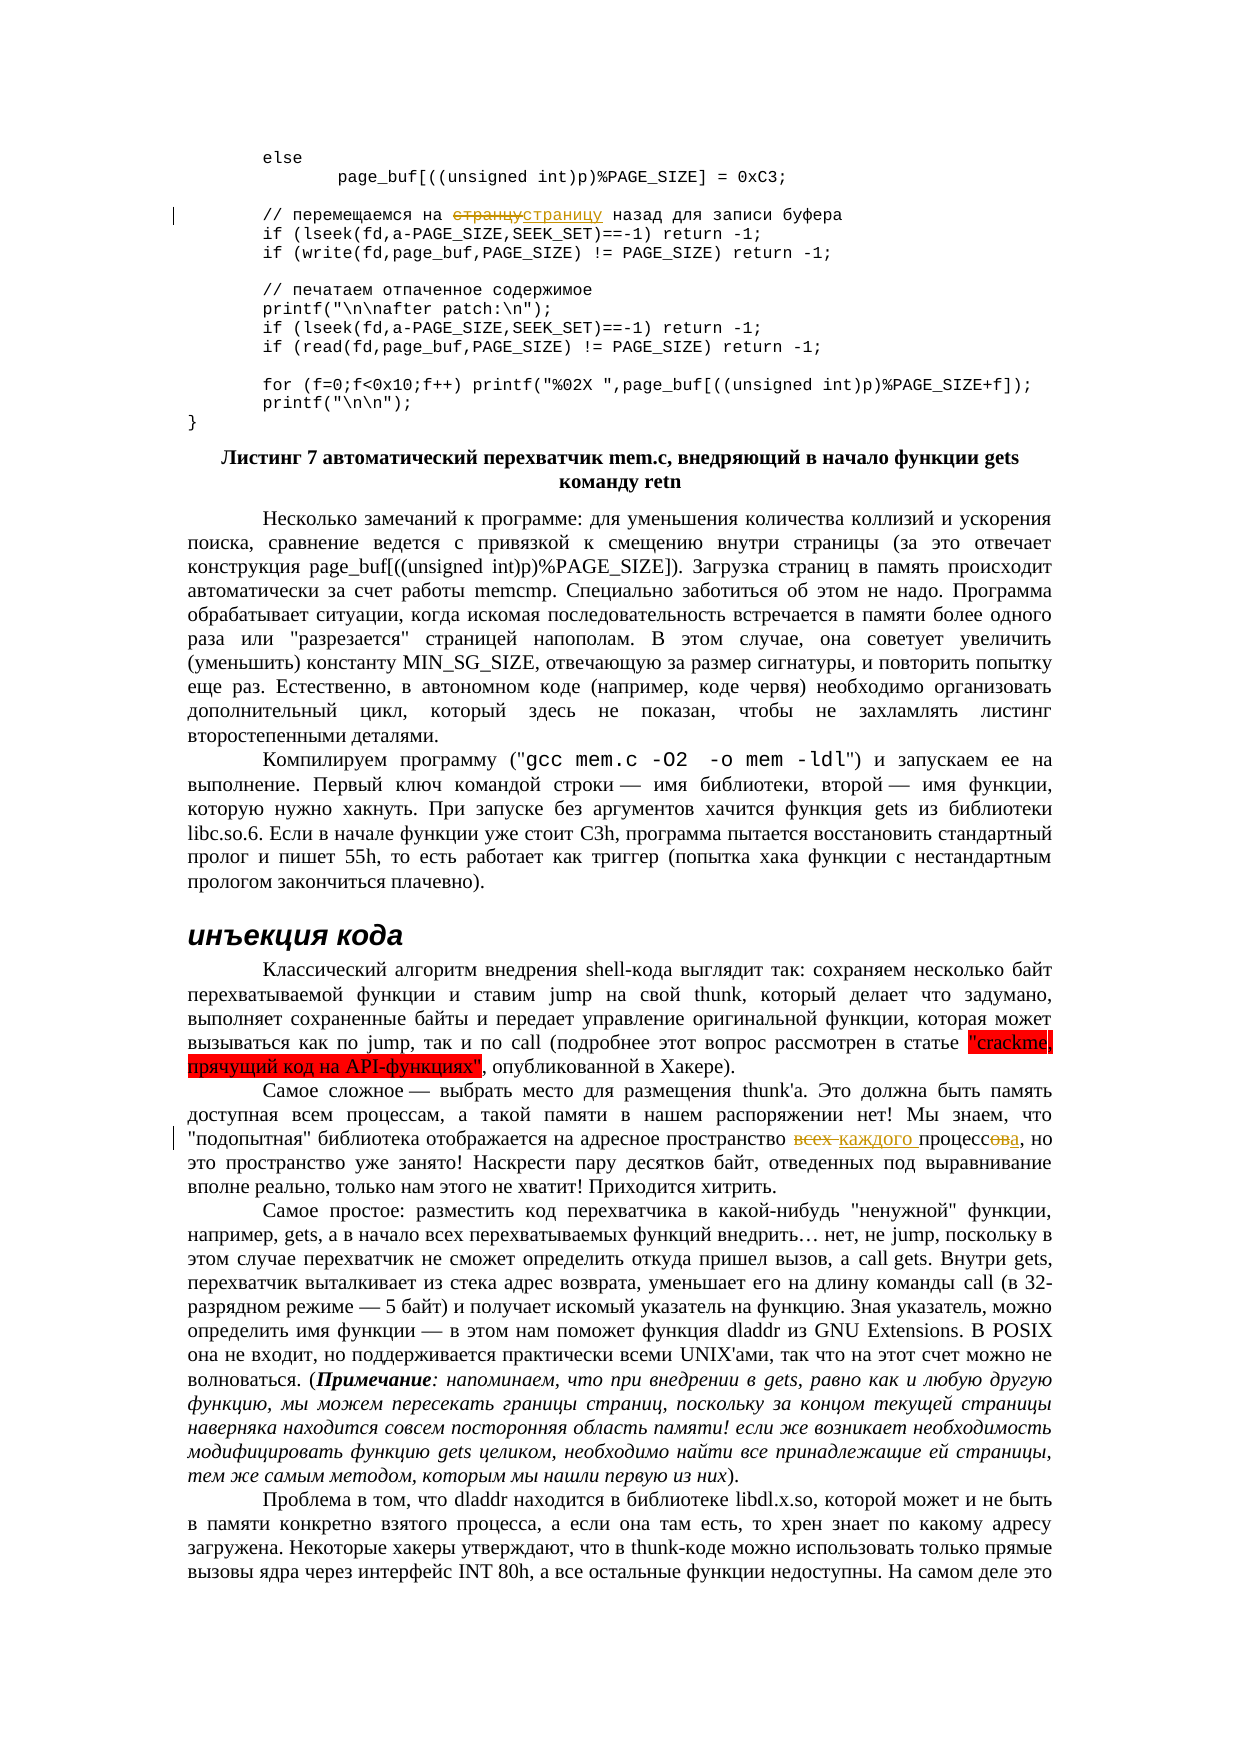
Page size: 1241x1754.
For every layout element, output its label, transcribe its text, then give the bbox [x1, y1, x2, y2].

text printf("\n\n"); [187, 395, 1053, 414]
text Самое простое: разместить код перехватчика в какой-нибудь "ненужной" функции, например, gets, а в начало всех перехватываемых функций внедрить… нет, не jump, поскольку в этом случае перехватчик не сможет определить откуда пришел вызов, а call gets. Внутри gets, перехватчик выталкивает из стека адрес возврата, уменьшает его на длину команды call (в 32-разрядном режиме — 5 байт) и получает искомый указатель на функцию. Зная указатель, можно определить имя функции — в этом нам поможет функция dladdr из GNU Extensions. В POSIX она не входит, но поддерживается практически всеми UNIX'ами, так что на этот счет можно не волноваться. (Примечание: напоминаем, что при внедрении в gets, равно как и любую другую функцию, мы можем пересекать границы страниц, поскольку за концом текущей страницы наверняка находится совсем посторонняя область памяти! если же возникает необходимость модифицировать функцию gets целиком, необходимо найти все принадлежащие ей страницы, тем же самым методом, которым мы нашли первую из них). [187, 1198, 1053, 1487]
text printf("\n\nafter patch:\n"); [187, 301, 1053, 320]
text } [187, 414, 1053, 433]
text if (write(fd,page_buf,PAGE_SIZE) != PAGE_SIZE) return -1; [187, 244, 1053, 263]
text if (lseek(fd,a-PAGE_SIZE,SEEK_SET)==-1) return -1; [187, 225, 1053, 244]
subtitle инъекция кода [187, 918, 1053, 951]
text else [187, 150, 1053, 169]
text if (read(fd,page_buf,PAGE_SIZE) != PAGE_SIZE) return -1; [187, 338, 1053, 357]
text for (f=0;f<0x10;f++) printf("%02X ",page_buf[((unsigned int)p)%PAGE_SIZE+f]); [187, 376, 1053, 395]
text Компилируем программу ("gcc mem.c -O2 -o mem -ldl") и запускаем ее на выполнение. Первый ключ командой строки — имя библиотеки, второй — имя функции, которую нужно хакнуть. При запуске без аргументов хачится функция gets из библиотеки libc.so.6. Если в начале функции уже стоит C3h, программа пытается восстановить стандартный пролог и пишет 55h, то есть работает как триггер (попытка хака функции с нестандартным прологом закончиться плачевно). [187, 747, 1053, 893]
text if (lseek(fd,a-PAGE_SIZE,SEEK_SET)==-1) return -1; [187, 320, 1053, 338]
text Несколько замечаний к программе: для уменьшения количества коллизий и ускорения поиска, сравнение ведется с привязкой к смещению внутри страницы (за это отвечает конструкция page_buf[((unsigned int)p)%PAGE_SIZE]). Загрузка страниц в память происходит автоматически за счет работы memcmp. Специально заботиться об этом не надо. Программа обрабатывает ситуации, когда искомая последовательность встречается в памяти более одного раза или "разрезается" страницей напополам. В этом случае, она советует увеличить (уменьшить) константу MIN_SG_SIZE, отвечающую за размер сигнатуры, и повторить попытку еще раз. Естественно, в автономном коде (например, коде червя) необходимо организовать дополнительный цикл, который здесь не показан, чтобы не захламлять листинг второстепенными деталями. [187, 506, 1053, 747]
text page_buf[((unsigned int)p)%PAGE_SIZE] = 0xC3; [187, 169, 1053, 188]
text Классический алгоритм внедрения shell-кода выглядит так: сохраняем несколько байт перехватываемой функции и ставим jump на свой thunk, который делает что задумано, выполняет сохраненные байты и передает управление оригинальной функции, которая может вызываться как по jump, так и по call (подробнее этот вопрос рассмотрен в статье "crackme, прячущий код на API-функциях", опубликованной в Хакере). [187, 957, 1053, 1078]
text Проблема в том, что dladdr находится в библиотеке libdl.x.so, которой может и не быть в памяти конкретно взятого процесса, а если она там есть, то хрен знает по какому адресу загружена. Некоторые хакеры утверждают, что в thunk-коде можно использовать только прямые вызовы ядра через интерфейс INT 80h, а все остальные функции недоступны. На самом деле это [187, 1487, 1053, 1583]
text // перемещаемся на страницу назад для записи буфера [187, 207, 1053, 225]
text // печатаем отпаченное содержимое [187, 282, 1053, 301]
text Листинг 7 автоматический перехватчик mem.c, внедряющий в начало функции gets команду retn [187, 445, 1053, 493]
text Самое сложное — выбрать место для размещения thunk'а. Это должна быть память доступная всем процессам, а такой памяти в нашем распоряжении нет! Мы знаем, что "подопытная" библиотека отображается на адресное пространство каждого процесса, но это пространство уже занято! Наскрести пару десятков байт, отведенных под выравнивание вполне реально, только нам этого не хватит! Приходится хитрить. [187, 1078, 1053, 1198]
